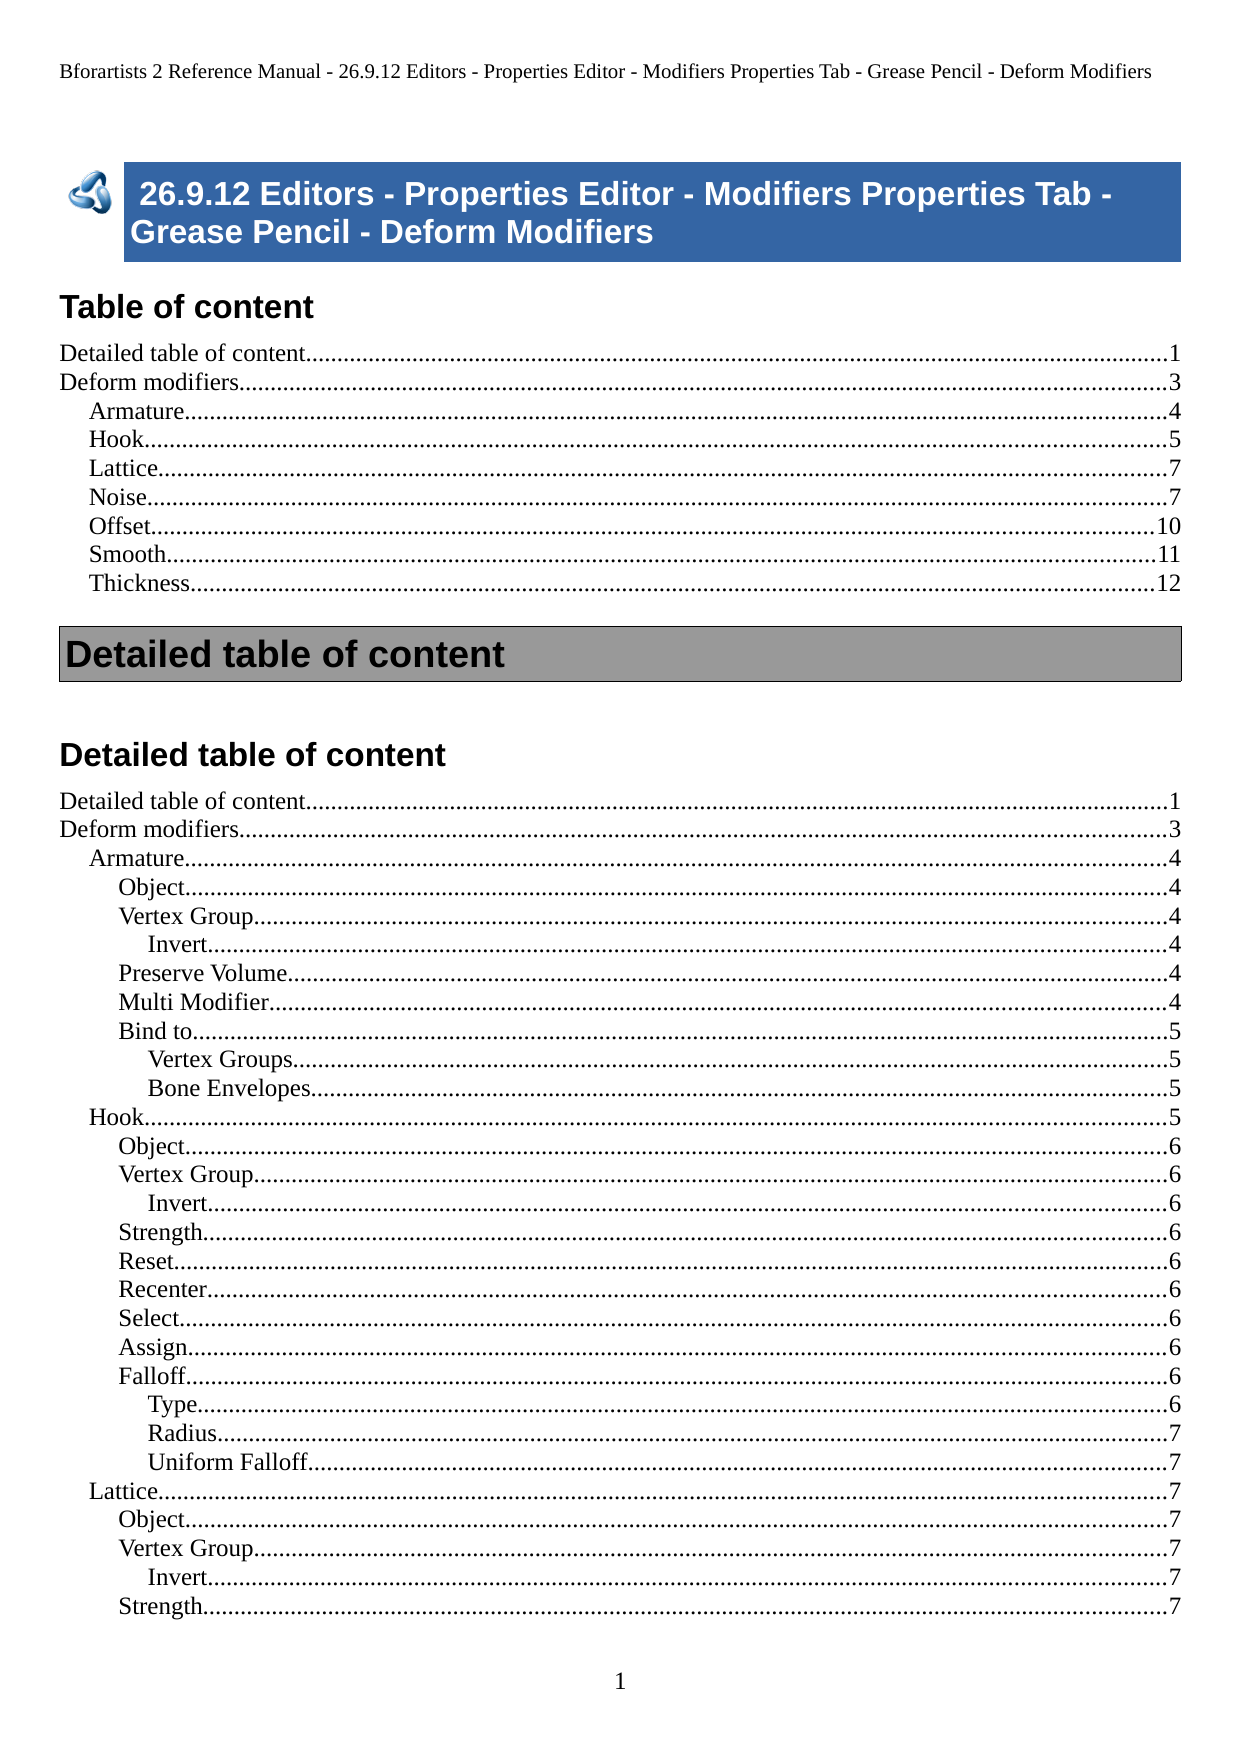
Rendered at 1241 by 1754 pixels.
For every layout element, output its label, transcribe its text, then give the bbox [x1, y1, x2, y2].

text Armature 4 [88, 843, 1181, 872]
text Preserve Volume 4 [118, 958, 1181, 987]
text Invert 4 [147, 929, 1181, 958]
text Thickness 12 [88, 568, 1181, 597]
text Detailed table of content 1 [59, 338, 1181, 367]
text Lattice 7 [88, 453, 1181, 482]
text Hook 5 [88, 424, 1181, 453]
text Vertex Group 6 [118, 1159, 1181, 1188]
text Vertex Group 7 [118, 1533, 1181, 1562]
text Uniform Falloff 7 [147, 1447, 1181, 1476]
text Vertex Groups 5 [147, 1044, 1181, 1073]
text Armature 4 [88, 396, 1181, 424]
text Bind to 5 [118, 1016, 1181, 1044]
text Smooth 11 [88, 539, 1181, 568]
text Falloff 6 [118, 1361, 1181, 1389]
text Assign 6 [118, 1332, 1181, 1361]
text Hook 5 [88, 1102, 1181, 1131]
text Radius 7 [147, 1418, 1181, 1447]
text Strength 7 [118, 1591, 1181, 1619]
text Deform modifiers 3 [59, 367, 1181, 396]
text Noise 7 [88, 482, 1181, 511]
text Multi Modifier 4 [118, 987, 1181, 1016]
text Detailed table of content 1 [59, 786, 1181, 814]
text Reset 6 [118, 1246, 1181, 1274]
text Offset 10 [88, 511, 1181, 539]
picture [65, 167, 114, 217]
table_header [59, 162, 124, 262]
text Invert 7 [147, 1562, 1181, 1591]
text Object 6 [118, 1131, 1181, 1159]
text Recenter 6 [118, 1274, 1181, 1303]
table_header 26.9.12 Editors - Properties Editor - Modifiers Properties Tab - Grease Pencil - Deform Modifiers [124, 162, 1181, 262]
subtitle Table of content [59, 287, 1181, 326]
text Lattice 7 [88, 1476, 1181, 1504]
text Object 7 [118, 1504, 1181, 1533]
text Strength 6 [118, 1217, 1181, 1246]
text Type 6 [147, 1389, 1181, 1418]
text Vertex Group 4 [118, 901, 1181, 929]
text Select 6 [118, 1303, 1181, 1332]
text Invert 6 [147, 1188, 1181, 1217]
table_header Detailed table of content [60, 627, 1181, 681]
text Bone Envelopes 5 [147, 1073, 1181, 1102]
text Deform modifiers 3 [59, 814, 1181, 843]
text Object 4 [118, 872, 1181, 901]
subtitle Detailed table of content [59, 735, 1181, 773]
